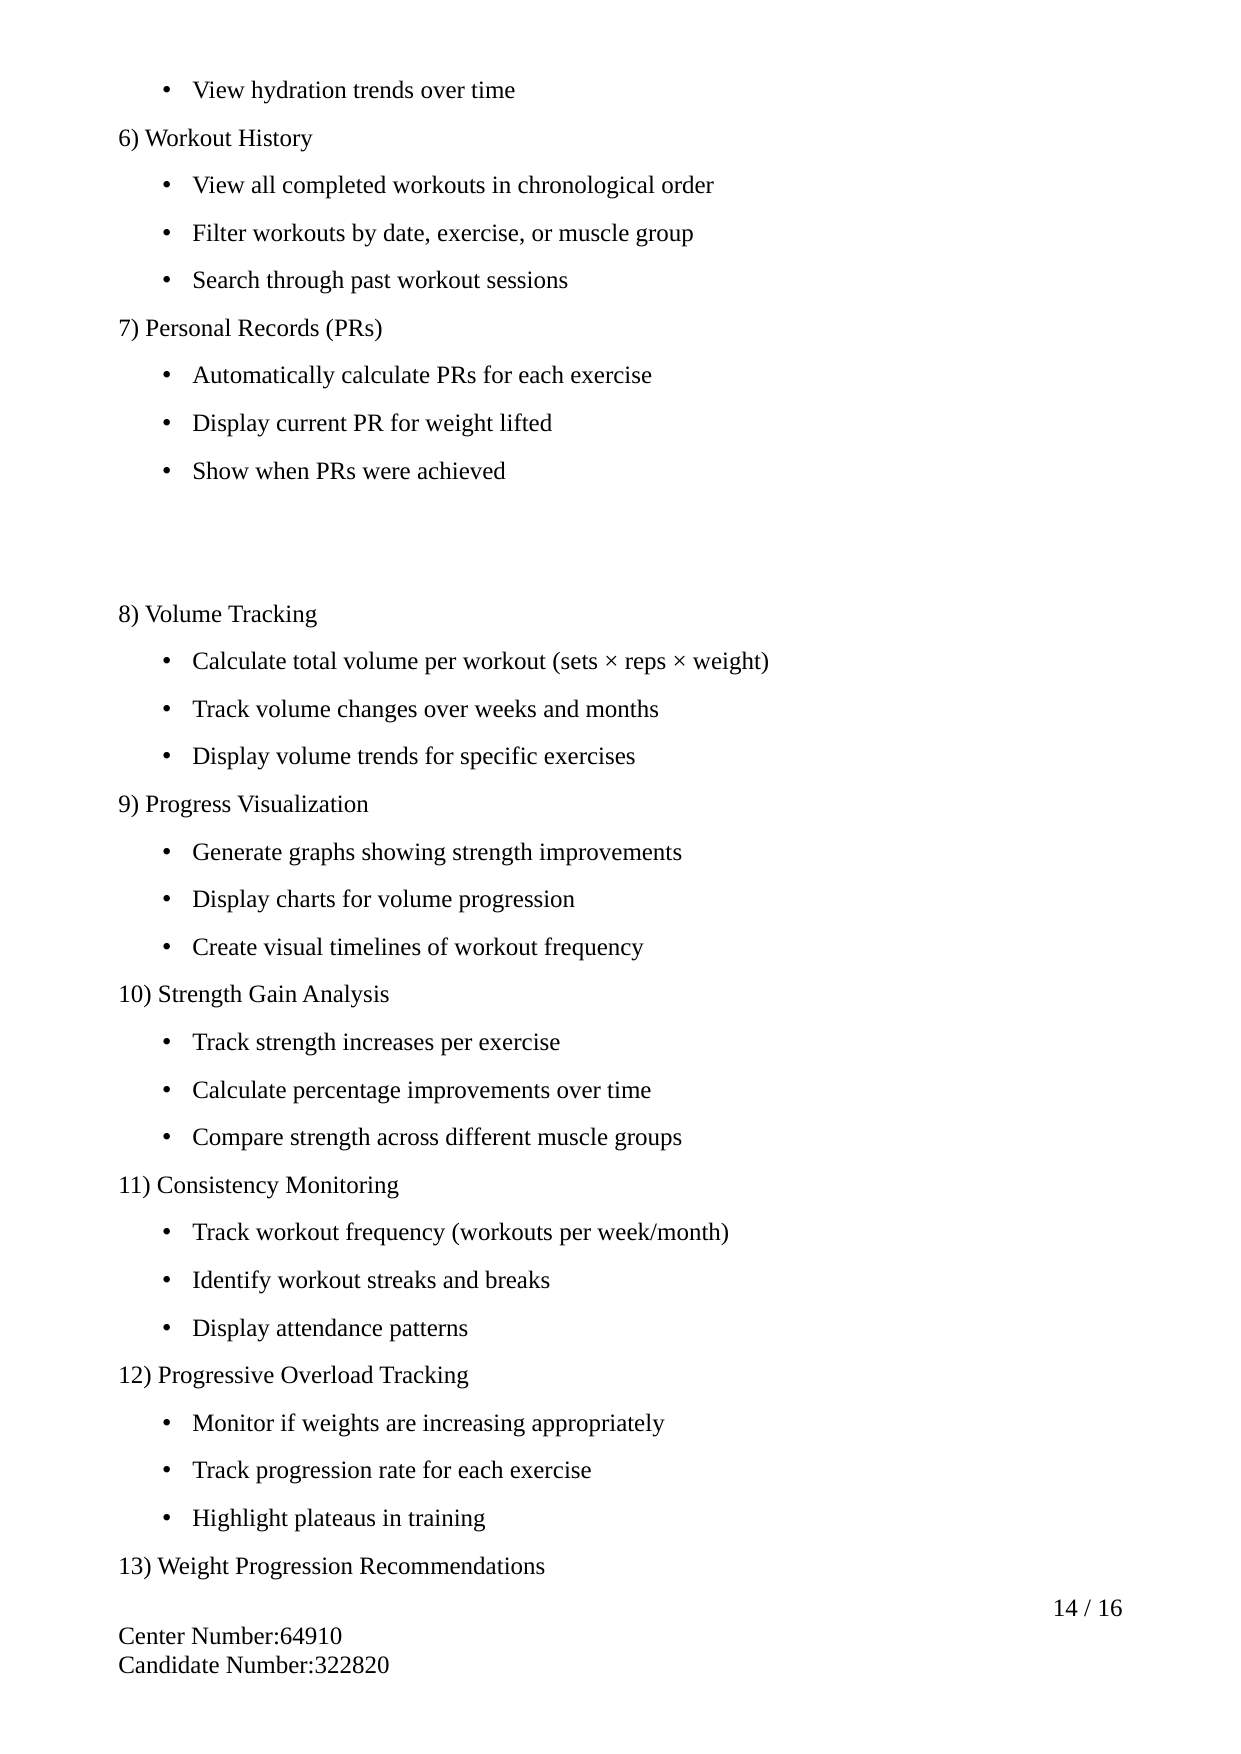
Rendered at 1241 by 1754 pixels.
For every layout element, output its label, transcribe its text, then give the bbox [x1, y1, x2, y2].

text 12) Progressive Overload Tracking [118, 1360, 1122, 1389]
list Track progression rate for each exercise [162, 1456, 1122, 1484]
list Search through past workout sessions [162, 265, 1122, 294]
list View hydration trends over time [162, 75, 1122, 104]
list Filter workouts by date, exercise, or muscle group [162, 218, 1122, 247]
list Highlight plateaus in training [162, 1503, 1122, 1532]
list Calculate total volume per workout (sets × reps × weight) [162, 646, 1122, 675]
list Display charts for volume progression [162, 884, 1122, 913]
text 6) Workout History [118, 123, 1122, 151]
text 11) Consistency Monitoring [118, 1170, 1122, 1199]
text 10) Strength Gain Analysis [118, 979, 1122, 1008]
list View all completed workouts in chronological order [162, 170, 1122, 199]
list Display volume trends for specific exercises [162, 741, 1122, 770]
list Generate graphs showing strength improvements [162, 837, 1122, 865]
list Track volume changes over weeks and months [162, 694, 1122, 723]
list Track strength increases per exercise [162, 1027, 1122, 1056]
text 7) Personal Records (PRs) [118, 313, 1122, 342]
list Monitor if weights are increasing appropriately [162, 1408, 1122, 1437]
list Show when PRs were achieved [162, 456, 1122, 484]
text 8) Volume Tracking [118, 599, 1122, 627]
text 13) Weight Progression Recommendations [118, 1551, 1122, 1579]
list Track workout frequency (workouts per week/month) [162, 1217, 1122, 1246]
list Automatically calculate PRs for each exercise [162, 361, 1122, 389]
list Calculate percentage improvements over time [162, 1075, 1122, 1103]
list Display attendance patterns [162, 1313, 1122, 1341]
list Create visual timelines of workout frequency [162, 932, 1122, 961]
text 9) Progress Visualization [118, 789, 1122, 818]
list Display current PR for weight lifted [162, 408, 1122, 437]
list Compare strength across different muscle groups [162, 1122, 1122, 1151]
list Identify workout streaks and breaks [162, 1265, 1122, 1294]
